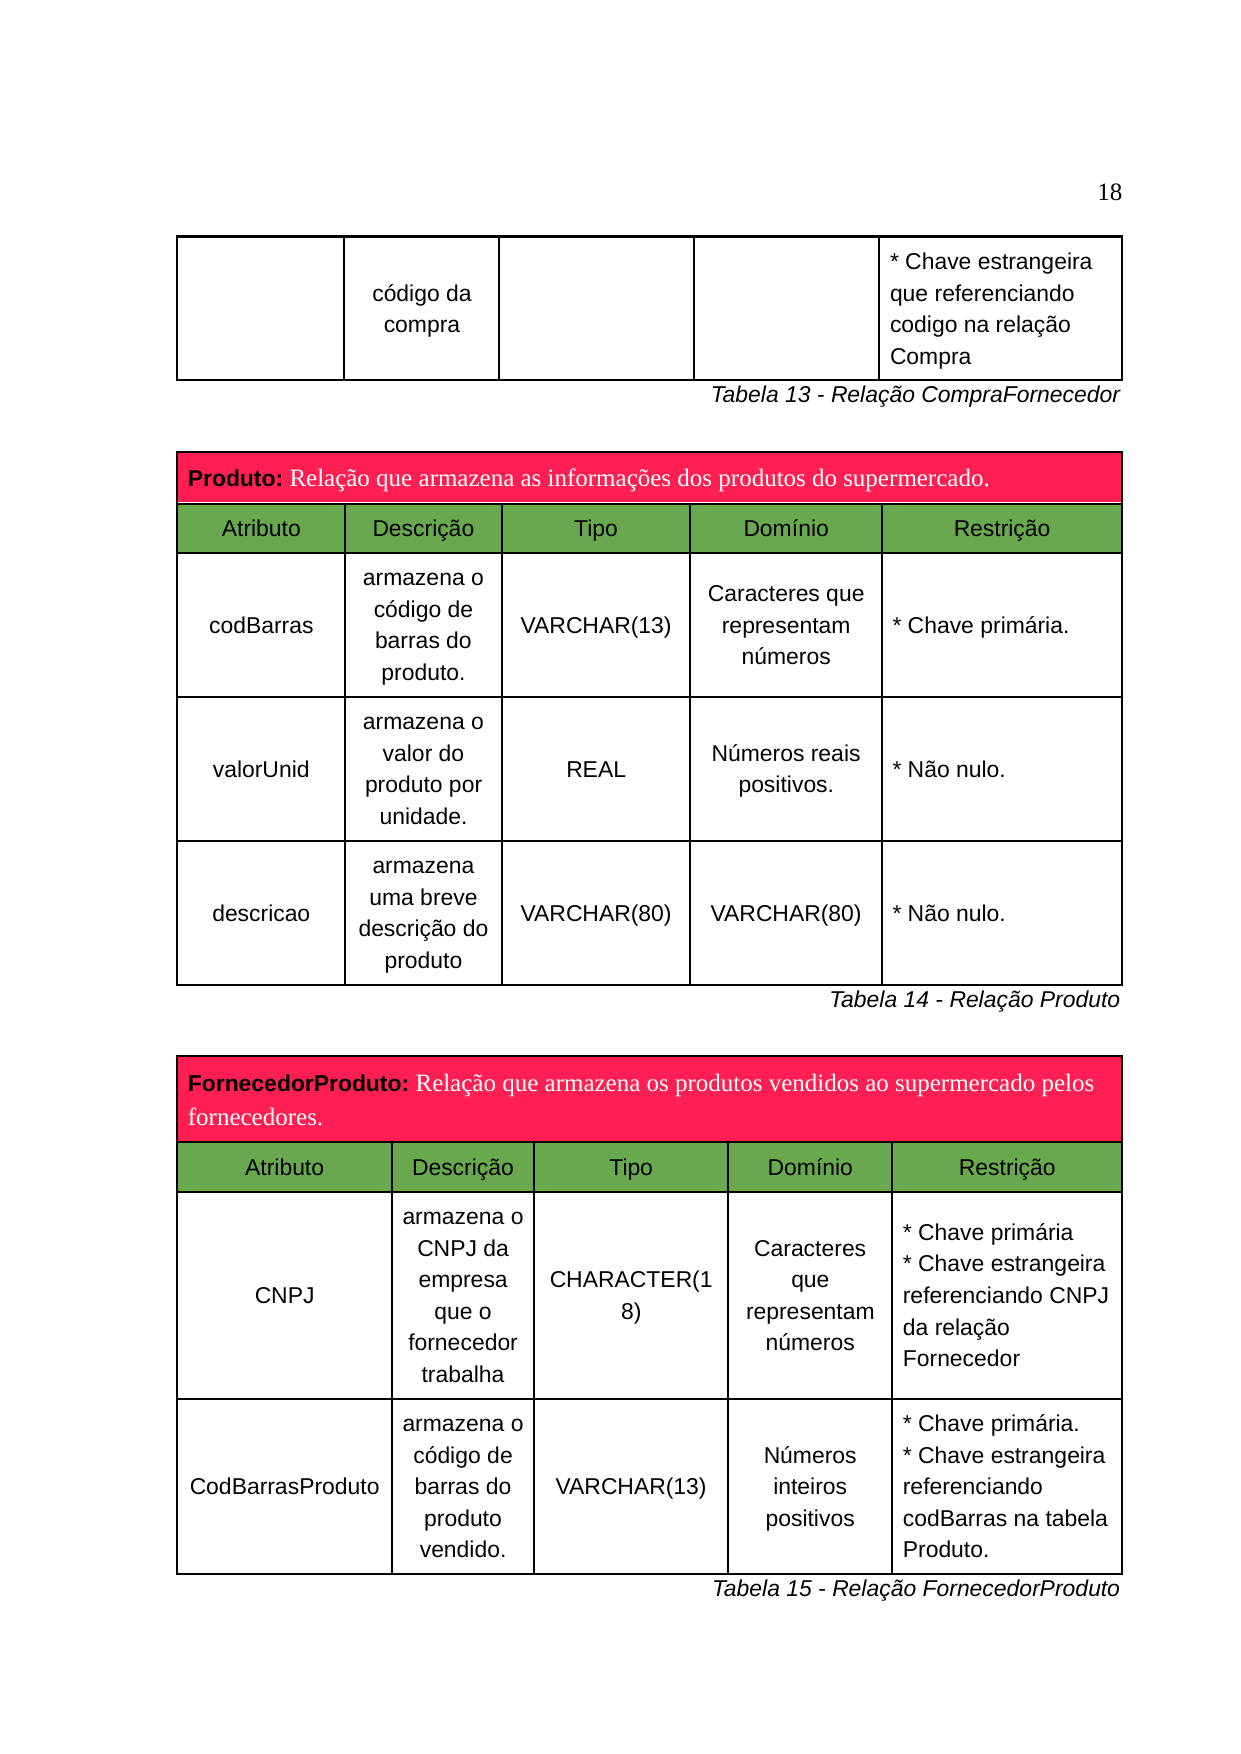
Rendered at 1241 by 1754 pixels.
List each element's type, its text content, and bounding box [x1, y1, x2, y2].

table_cell [178, 238, 343, 379]
table_cell Domínio [691, 505, 881, 552]
table_cell Descrição [393, 1143, 533, 1191]
table_cell código da compra [345, 238, 498, 379]
table_cell armazena uma breve descrição do produto [346, 842, 501, 984]
table_cell Tipo [535, 1143, 727, 1191]
table_cell codBarras [178, 554, 344, 696]
table_cell armazena o valor do produto por unidade. [346, 698, 501, 840]
text Tabela 13 - Relação CompraFornecedor [177, 381, 1122, 408]
table_cell Números inteiros positivos [729, 1400, 891, 1573]
table_cell * Chave primária. [883, 554, 1121, 696]
table_header FornecedorProduto: Relação que armazena os produtos vendidos ao supermercado pelos fornecedores. [178, 1057, 1121, 1141]
table_cell VARCHAR(13) [503, 554, 689, 696]
table_cell * Chave primária * Chave estrangeira referenciando CNPJ da relação Fornecedor [893, 1193, 1121, 1398]
table_cell Números reais positivos. [691, 698, 881, 840]
table_cell [500, 238, 693, 379]
table_cell VARCHAR(13) [535, 1400, 727, 1573]
table_cell Restrição [883, 505, 1121, 552]
table_cell [695, 238, 878, 379]
table_cell * Chave primária. * Chave estrangeira referenciando codBarras na tabela Produto. [893, 1400, 1121, 1573]
table_cell Caracteres que representam números [729, 1193, 891, 1398]
table_cell CHARACTER(18) [535, 1193, 727, 1398]
table_header Produto: Relação que armazena as informações dos produtos do supermercado. [178, 453, 1121, 502]
table_cell armazena o código de barras do produto. [346, 554, 501, 696]
table_cell Descrição [346, 505, 501, 552]
table_cell valorUnid [178, 698, 344, 840]
table_cell armazena o CNPJ da empresa que o fornecedor trabalha [393, 1193, 533, 1398]
table_cell Tipo [503, 505, 689, 552]
table_cell Atributo [178, 1143, 391, 1191]
table_cell * Chave estrangeira que referenciando codigo na relação Compra [880, 238, 1121, 379]
table_cell REAL [503, 698, 689, 840]
table_cell * Não nulo. [883, 698, 1121, 840]
table_cell armazena o código de barras do produto vendido. [393, 1400, 533, 1573]
table_cell * Não nulo. [883, 842, 1121, 984]
table_cell Restrição [893, 1143, 1121, 1191]
table_cell descricao [178, 842, 344, 984]
table_cell VARCHAR(80) [503, 842, 689, 984]
table_cell CodBarrasProduto [178, 1400, 391, 1573]
text Tabela 15 - Relação FornecedorProduto [177, 1575, 1122, 1602]
table_cell VARCHAR(80) [691, 842, 881, 984]
text Tabela 14 - Relação Produto [177, 986, 1122, 1012]
table_cell Domínio [729, 1143, 891, 1191]
table_cell Caracteres que representam números [691, 554, 881, 696]
table_cell CNPJ [178, 1193, 391, 1398]
table_cell Atributo [178, 505, 344, 552]
